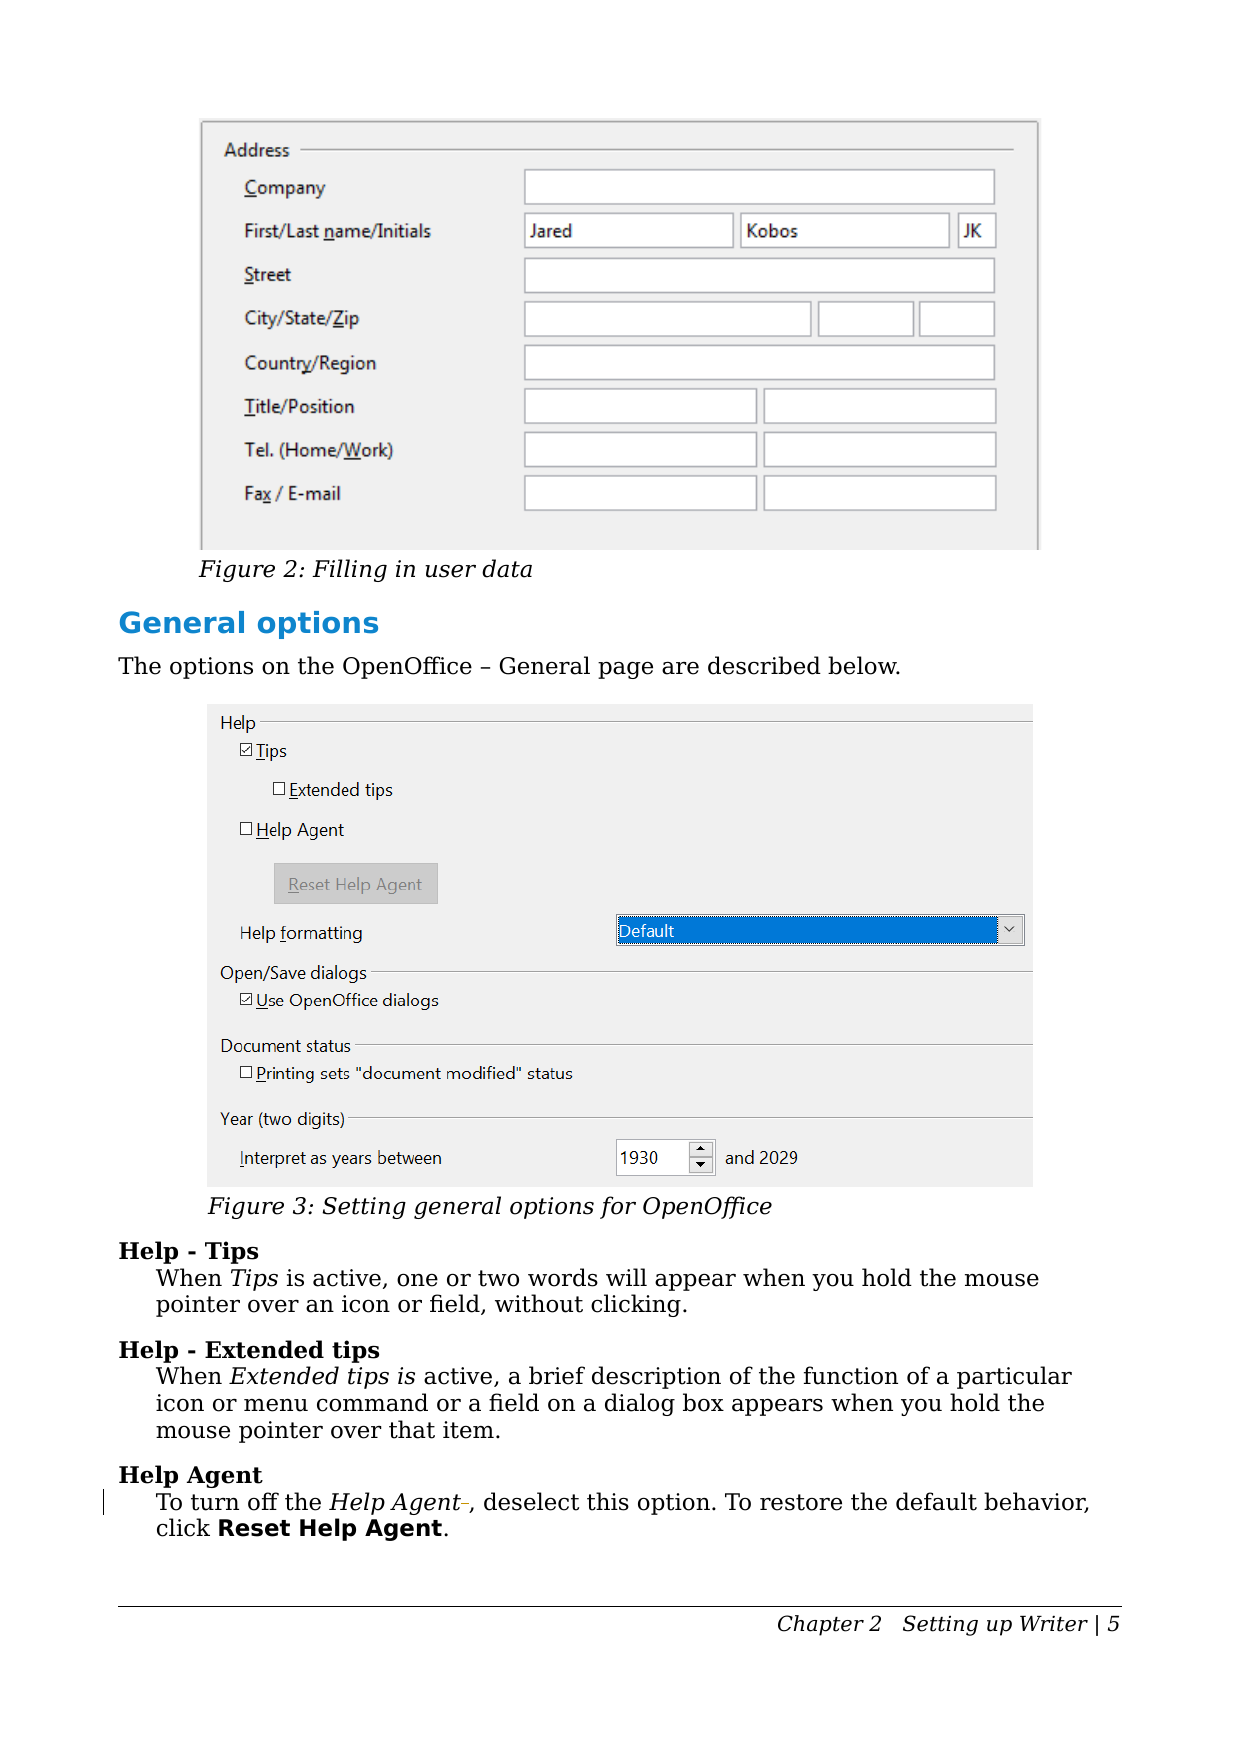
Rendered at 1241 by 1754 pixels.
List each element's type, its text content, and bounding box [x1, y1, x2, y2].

picture [207, 704, 1033, 1187]
text When Extended tips is active, a brief description of the function of a particular icon or menu command or a field on a dialog box appears when you hold the mouse pointer over that item. [156, 1363, 1122, 1443]
text Figure 2: Filling in user data [199, 556, 1041, 582]
text Help Agent [118, 1462, 1122, 1489]
text The options on the OpenOffice – General page are described below. [118, 653, 1122, 680]
text Help - Tips [118, 1238, 1122, 1265]
text Help - Extended tips [118, 1337, 1122, 1363]
text To turn off the Help Agent, deselect this option. To restore the default behavior, click Reset Help Agent. [156, 1489, 1122, 1542]
text When Tips is active, one or two words will appear when you hold the mouse pointer over an icon or field, without clicking. [156, 1265, 1122, 1318]
picture [198, 118, 1042, 550]
subtitle General options [118, 607, 1122, 641]
text Figure 3: Setting general options for OpenOffice [208, 1187, 1032, 1219]
